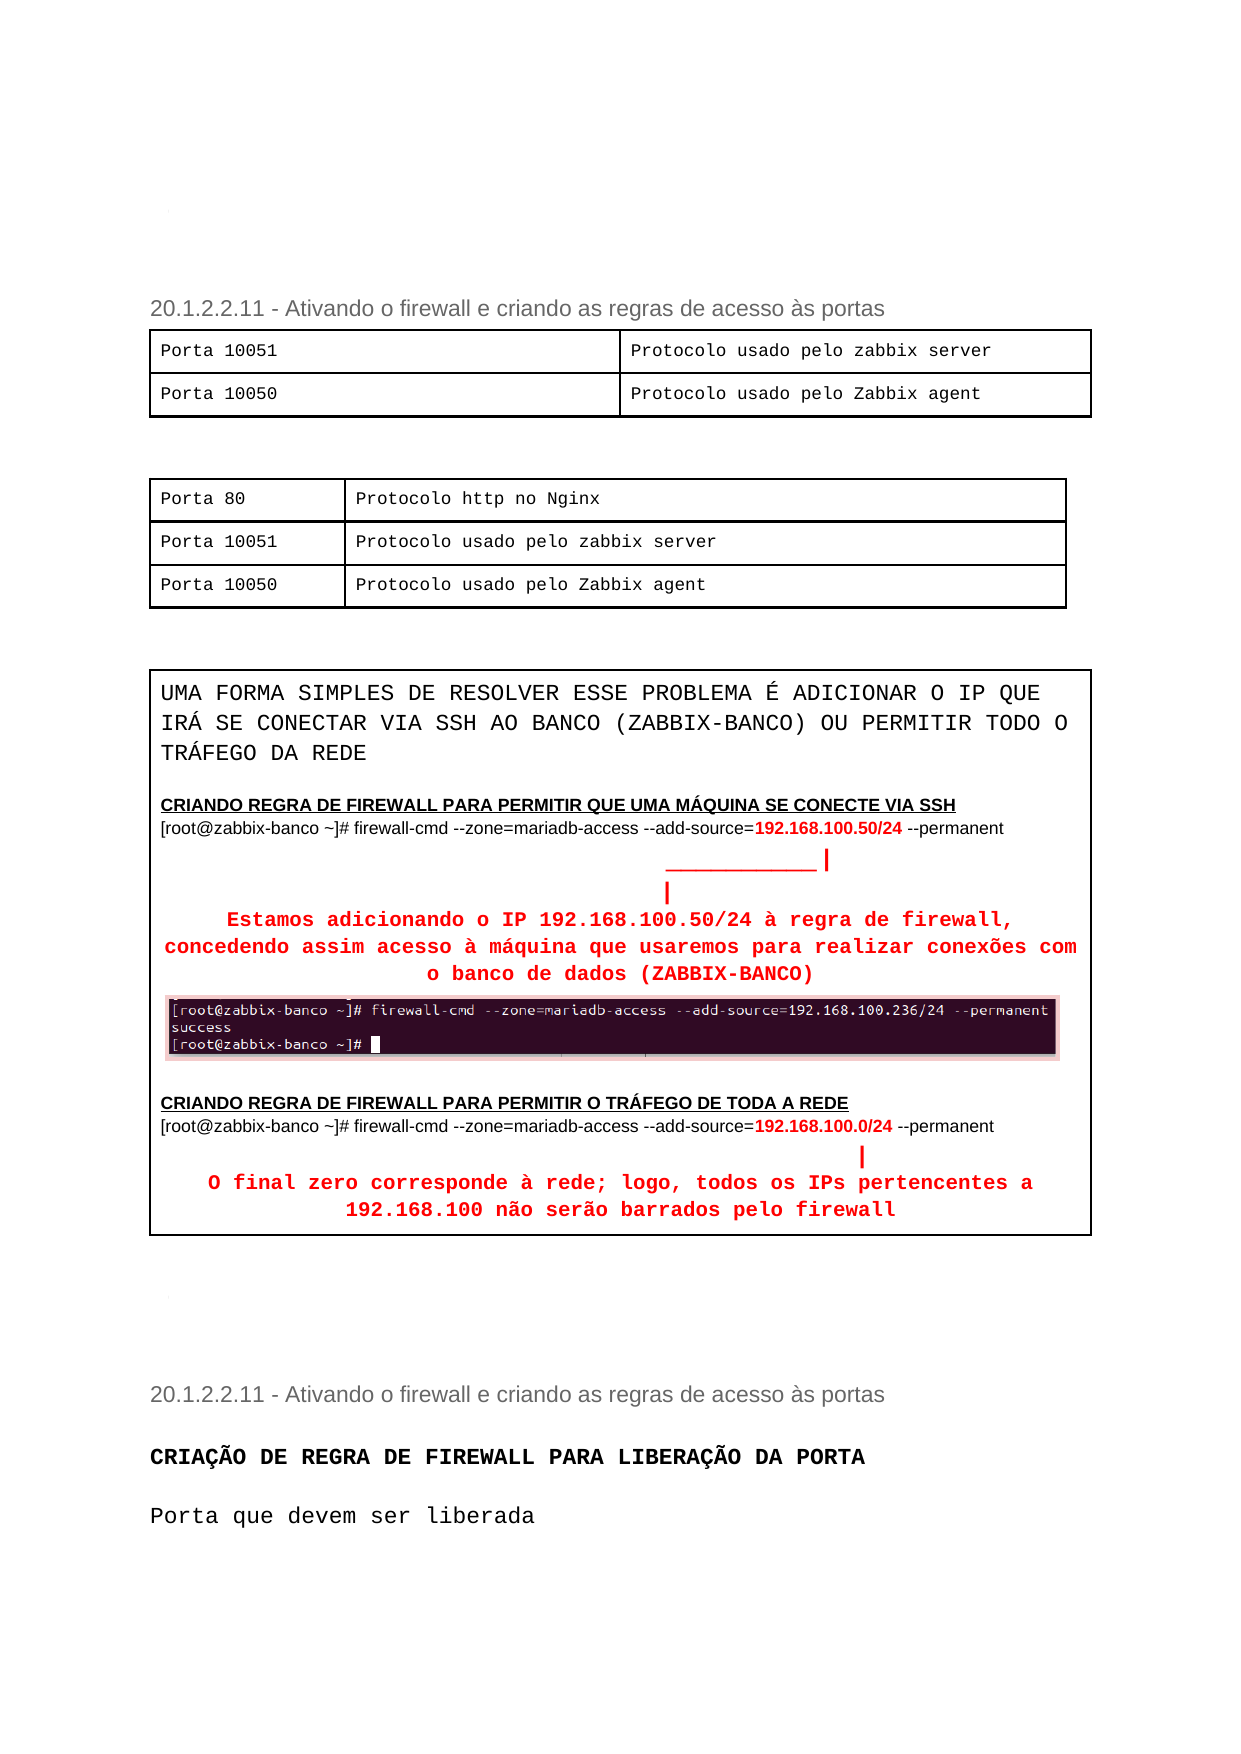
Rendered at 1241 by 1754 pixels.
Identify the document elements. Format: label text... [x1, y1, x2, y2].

picture [169, 999, 1056, 1057]
table_cell Porta 10050 [151, 566, 344, 606]
table_cell Porta 10050 [151, 374, 619, 415]
table_header Porta 80 [151, 480, 344, 520]
table_header Protocolo http no Nginx [346, 480, 1065, 520]
table_cell Protocolo usado pelo Zabbix agent [346, 566, 1065, 606]
table_header UMA FORMA SIMPLES DE RESOLVER ESSE PROBLEMA É ADICIONAR O IP QUE IRÁ SE CONECTAR VIA SSH AO BANCO (ZABBIX-BANCO) OU PERMITIR TODO O TRÁFEGO DA REDE CRIANDO REGRA DE FIREWALL PARA PERMITIR QUE UMA MÁQUINA SE CONECTE VIA SSH [root@zabbix-banco ~]# firewall-cmd --zone=mariadb-access --add-source=192.168.100.50/24 --permanent __________ | | Estamos adicionando o IP 192.168.100.50/24 à regra de firewall, concedendo assim acesso à máquina que usaremos para realizar conexões com o banco de dados (ZABBIX-BANCO) CRIANDO REGRA DE FIREWALL PARA PERMITIR O TRÁFEGO DE TODA A REDE [root@zabbix-banco ~]# firewall-cmd --zone=mariadb-access --add-source=192.168.100.0/24 --permanent | O final zero corresponde à rede; logo, todos os IPs pertencentes a 192.168.100 não serão barrados pelo firewall [151, 671, 1090, 1233]
table_header Protocolo usado pelo zabbix server [621, 331, 1090, 372]
subtitle 20.1.2.2.11 - Ativando o firewall e criando as regras de acesso às portas [150, 1381, 1090, 1407]
text CRIAÇÃO DE REGRA DE FIREWALL PARA LIBERAÇÃO DA PORTA [150, 1445, 1090, 1471]
table_cell Protocolo usado pelo Zabbix agent [621, 374, 1090, 415]
table_header Porta 10051 [151, 331, 619, 372]
table_cell Porta 10051 [151, 523, 344, 563]
subtitle 20.1.2.2.11 - Ativando o firewall e criando as regras de acesso às portas [150, 294, 1090, 321]
table_cell Protocolo usado pelo zabbix server [346, 523, 1065, 563]
text Porta que devem ser liberada [150, 1504, 1090, 1531]
